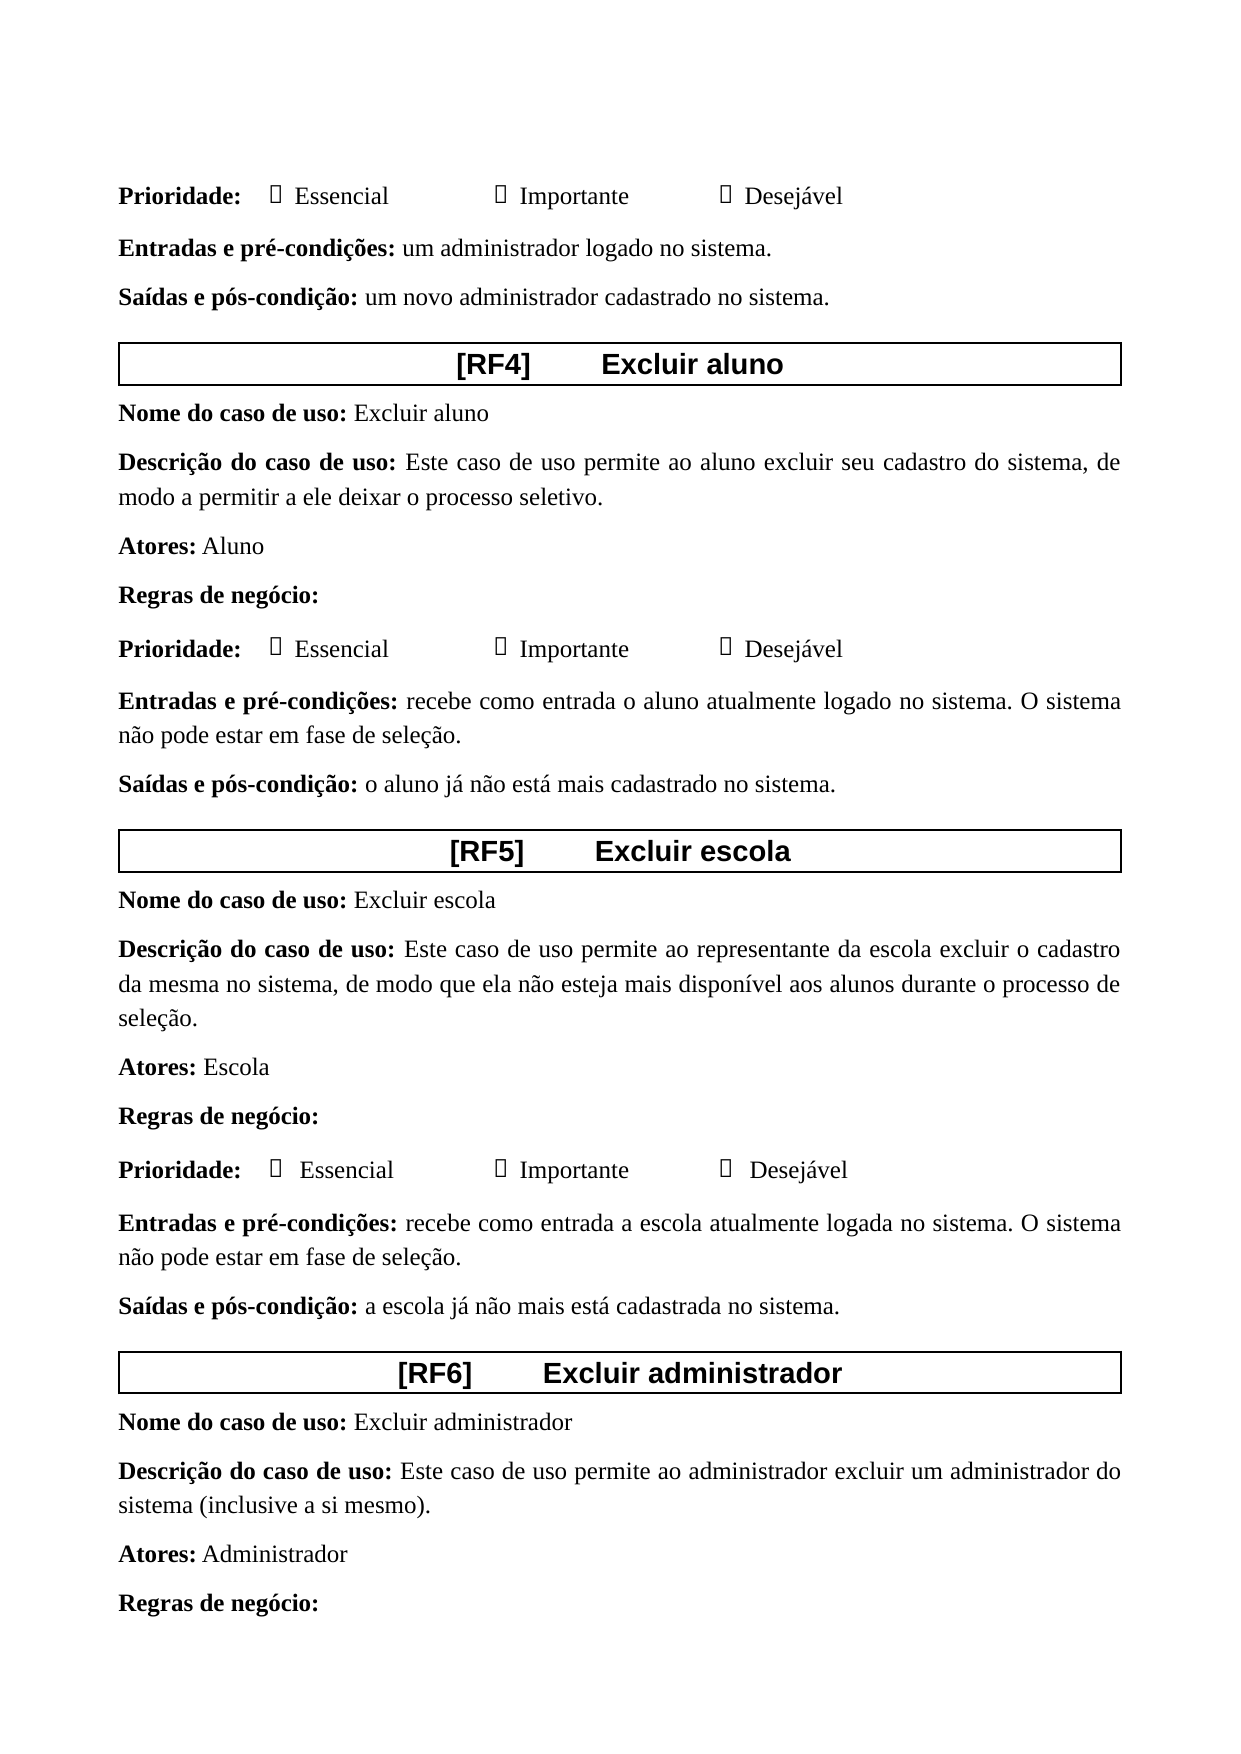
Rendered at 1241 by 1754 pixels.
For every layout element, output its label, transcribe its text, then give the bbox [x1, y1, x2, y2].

text Atores: Administrador [118, 1539, 1122, 1568]
text Regras de negócio: [118, 1101, 1122, 1130]
text Nome do caso de uso: Excluir escola [118, 885, 1122, 914]
text Nome do caso de uso: Excluir administrador [118, 1407, 1122, 1436]
text Saídas e pós-condição: um novo administrador cadastrado no sistema. [118, 282, 1122, 311]
subtitle Excluir aluno [120, 344, 1120, 384]
subtitle Excluir administrador [120, 1353, 1120, 1392]
text Descrição do caso de uso: Este caso de uso permite ao administrador excluir um administrador do sistema (inclusive a si mesmo). [118, 1456, 1122, 1519]
text Descrição do caso de uso: Este caso de uso permite ao aluno excluir seu cadastro do sistema, de modo a permitir a ele deixar o processo seletivo. [118, 447, 1122, 511]
text Regras de negócio: [118, 580, 1122, 609]
text Entradas e pré-condições: recebe como entrada o aluno atualmente logado no sistema. O sistema não pode estar em fase de seleção. [118, 686, 1122, 749]
text Atores: Aluno [118, 531, 1122, 559]
text Descrição do caso de uso: Este caso de uso permite ao representante da escola excluir o cadastro da mesma no sistema, de modo que ela não esteja mais disponível aos alunos durante o processo de seleção. [118, 934, 1122, 1032]
text Saídas e pós-condição: o aluno já não está mais cadastrado no sistema. [118, 769, 1122, 798]
text Prioridade:  Essencial  Importante  Desejável [118, 1151, 1122, 1186]
text Regras de negócio: [118, 1588, 1122, 1617]
text Prioridade:  Essencial  Importante  Desejável [118, 176, 1122, 212]
text Nome do caso de uso: Excluir aluno [118, 398, 1122, 427]
text Saídas e pós-condição: a escola já não mais está cadastrada no sistema. [118, 1291, 1122, 1320]
text Entradas e pré-condições: recebe como entrada a escola atualmente logada no sistema. O sistema não pode estar em fase de seleção. [118, 1208, 1122, 1271]
text Entradas e pré-condições: um administrador logado no sistema. [118, 233, 1122, 262]
text Prioridade:  Essencial  Importante  Desejável [118, 629, 1122, 664]
subtitle Excluir escola [120, 831, 1120, 871]
text Atores: Escola [118, 1052, 1122, 1081]
